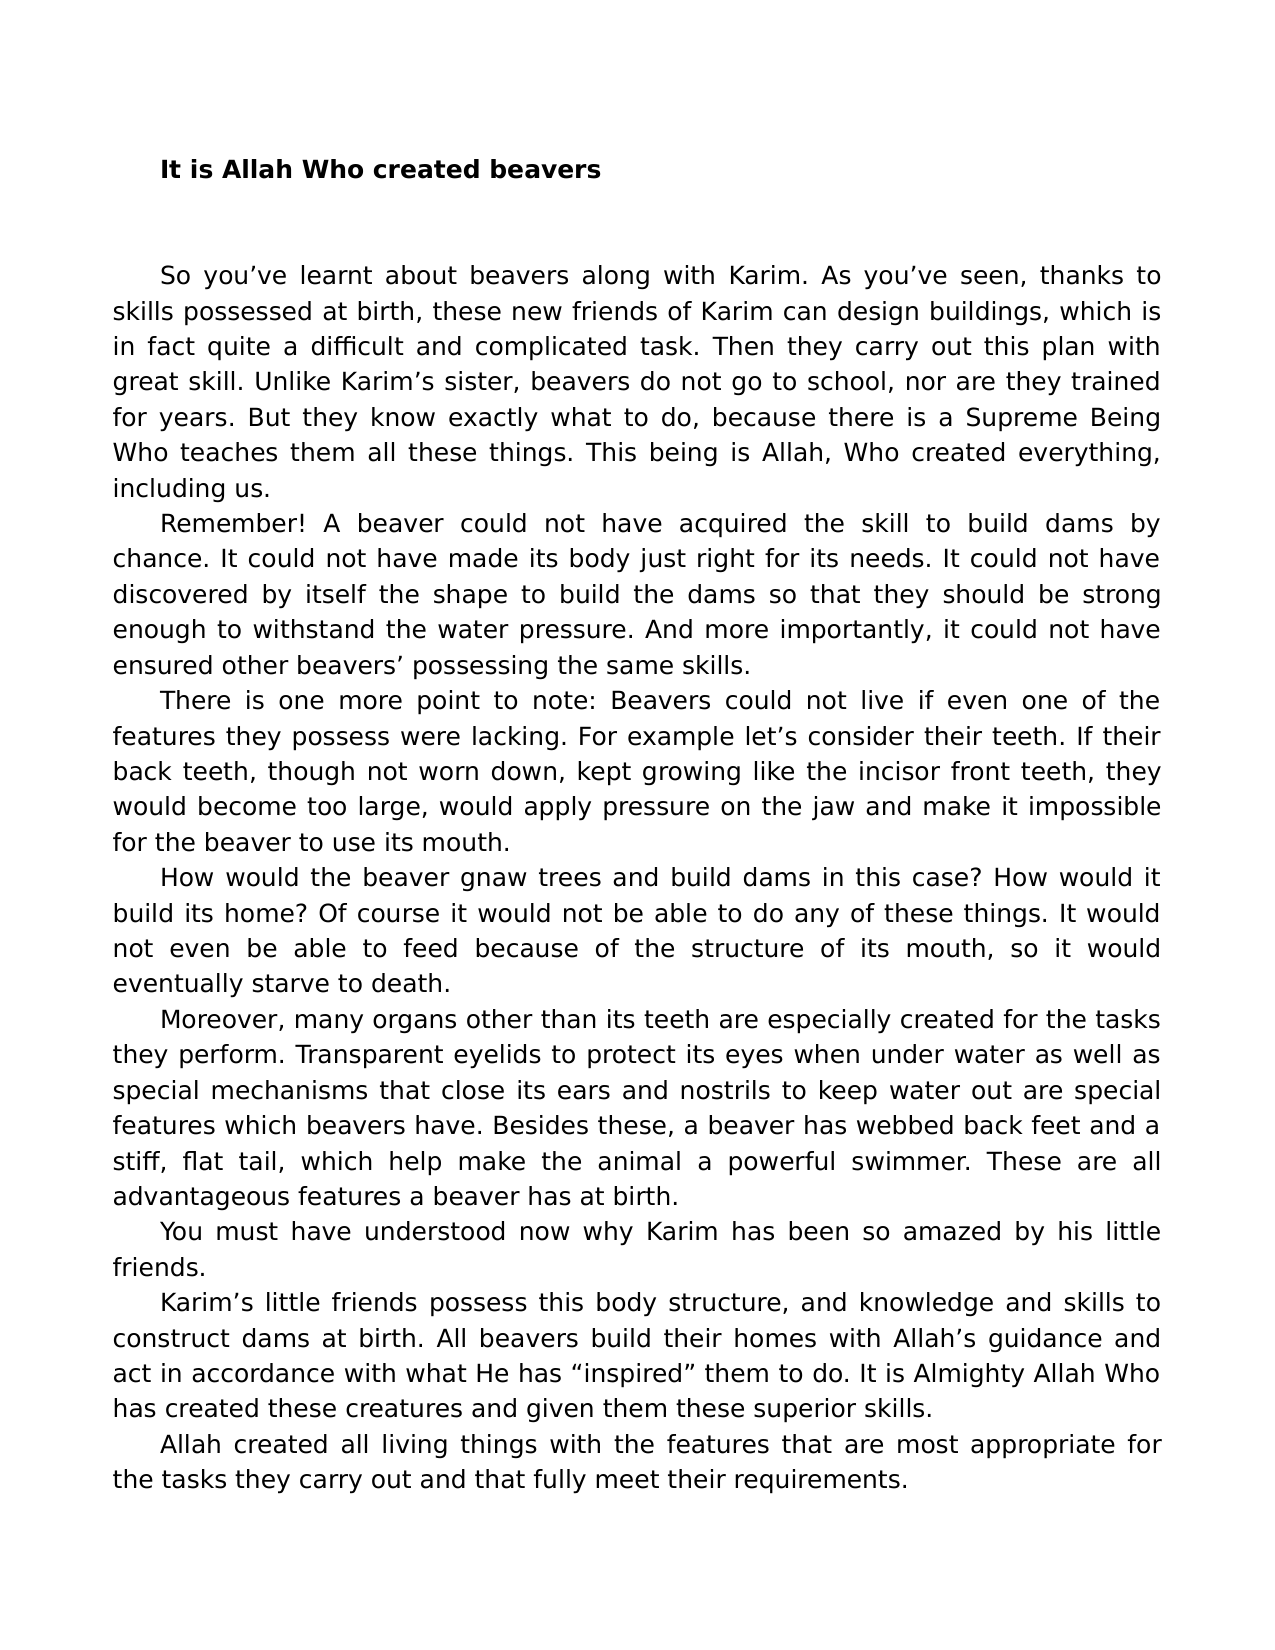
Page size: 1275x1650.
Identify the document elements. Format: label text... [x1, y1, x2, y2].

text So you’ve learnt about beavers along with Karim. As you’ve seen, thanks to skills possessed at birth, these new friends of Karim can design buildings, which is in fact quite a difficult and complicated task. Then they carry out this plan with great skill. Unlike Karim’s sister, beavers do not go to school, nor are they trained for years. But they know exactly what to do, because there is a Supreme Being Who teaches them all these things. This being is Allah, Who created everything, including us. [112, 256, 1162, 504]
text There is one more point to note: Beavers could not live if even one of the features they possess were lacking. For example let’s consider their teeth. If their back teeth, though not worn down, kept growing like the incisor front teeth, they would become too large, would apply pressure on the jaw and make it impossible for the beaver to use its mouth. [112, 681, 1162, 858]
text It is Allah Who created beavers [112, 150, 1162, 185]
text You must have understood now why Karim has been so amazed by his little friends. [112, 1212, 1162, 1283]
text Remember! A beaver could not have acquired the skill to build dams by chance. It could not have made its body just right for its needs. It could not have discovered by itself the shape to build the dams so that they should be strong enough to withstand the water pressure. And more importantly, it could not have ensured other beavers’ possessing the same skills. [112, 504, 1162, 681]
text How would the beaver gnaw trees and build dams in this case? How would it build its home? Of course it would not be able to do any of these things. It would not even be able to feed because of the structure of its mouth, so it would eventually starve to death. [112, 858, 1162, 1000]
text Moreover, many organs other than its teeth are especially created for the tasks they perform. Transparent eyelids to protect its eyes when under water as well as special mechanisms that close its ears and nostrils to keep water out are special features which beavers have. Besides these, a beaver has webbed back feet and a stiff, flat tail, which help make the animal a powerful swimmer. These are all advantageous features a beaver has at birth. [112, 1000, 1162, 1212]
text Karim’s little friends possess this body structure, and knowledge and skills to construct dams at birth. All beavers build their homes with Allah’s guidance and act in accordance with what He has “inspired” them to do. It is Almighty Allah Who has created these creatures and given them these superior skills. [112, 1283, 1162, 1425]
text Allah created all living things with the features that are most appropriate for the tasks they carry out and that fully meet their requirements. [112, 1425, 1162, 1496]
